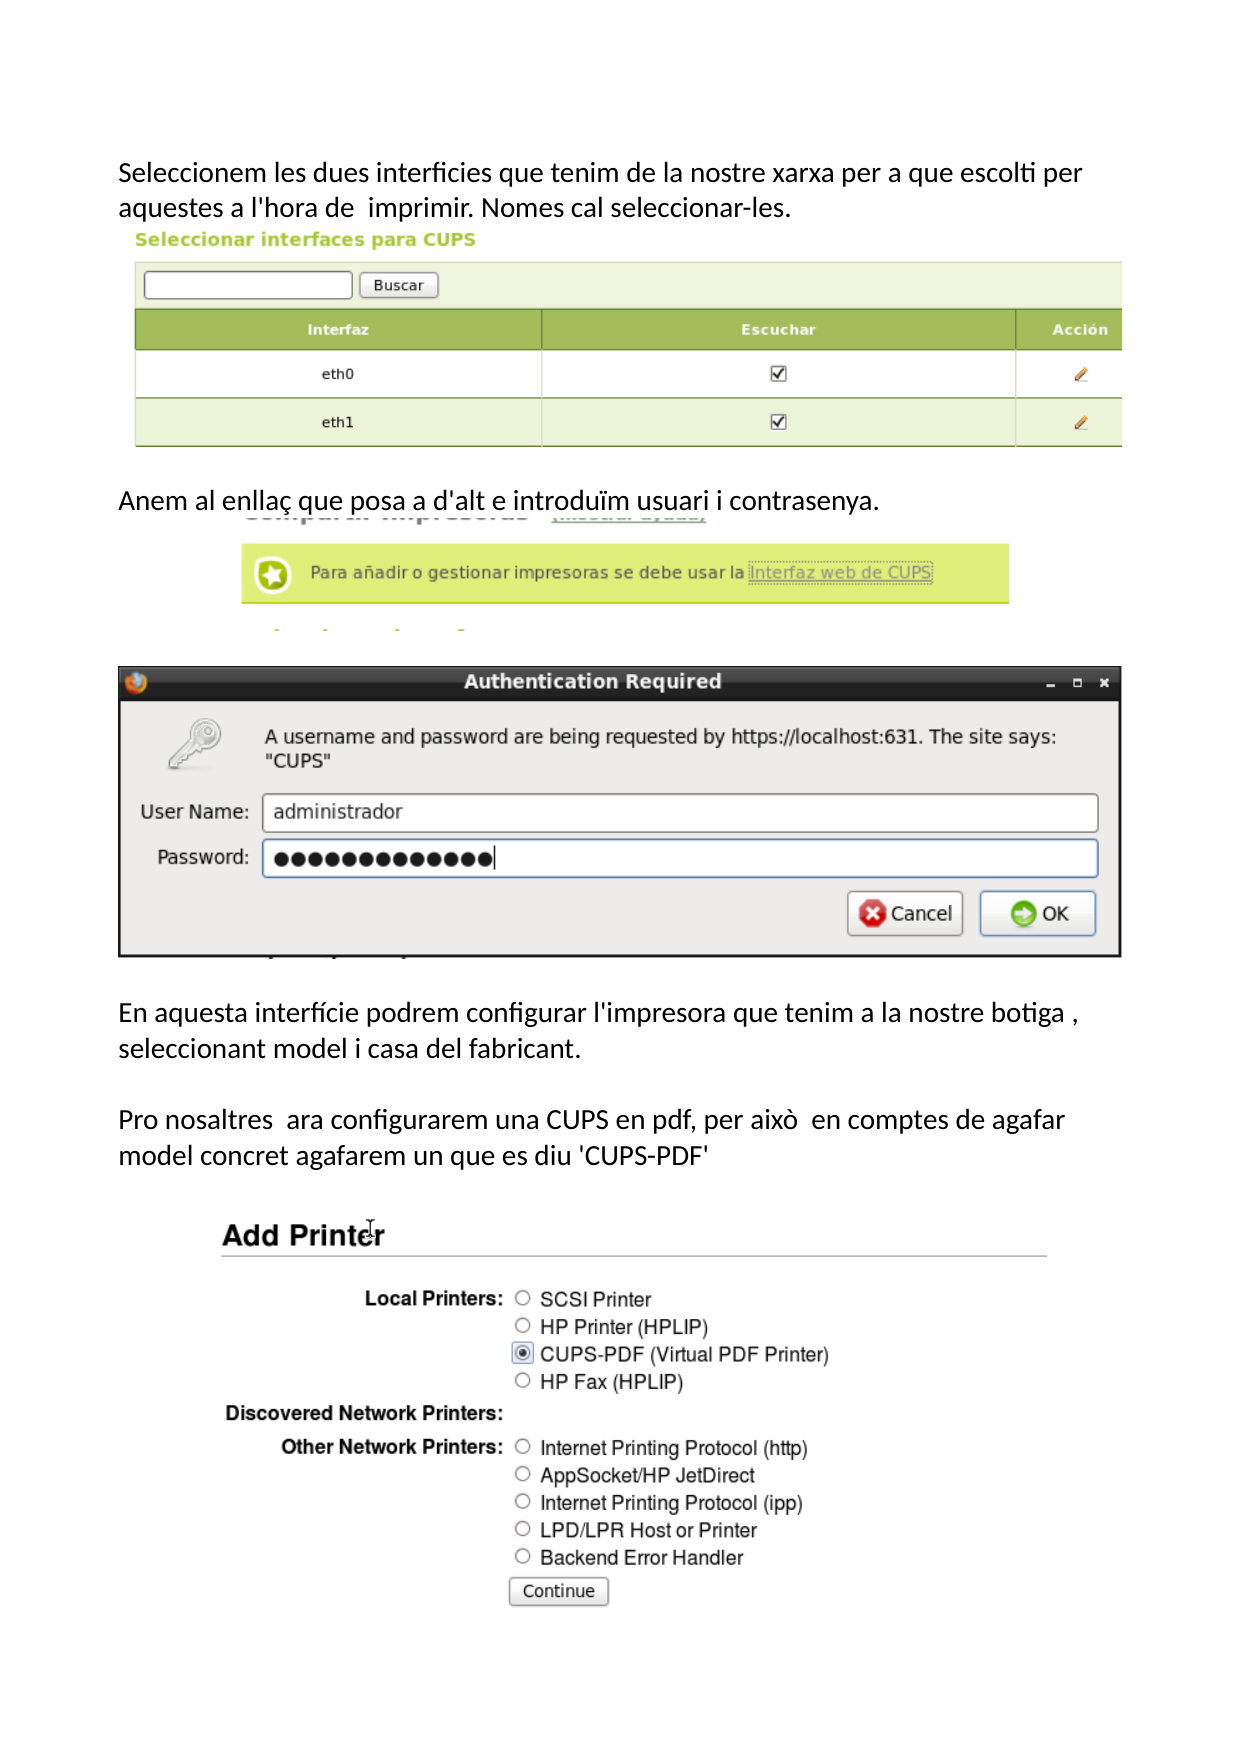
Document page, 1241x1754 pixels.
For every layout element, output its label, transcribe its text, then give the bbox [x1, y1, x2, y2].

picture [193, 1207, 1047, 1626]
text Pro nosaltres ara configurarem una CUPS en pdf, per això en comptes de agafar model concret agafarem un que es diu 'CUPS-PDF' [118, 1101, 1122, 1172]
picture [118, 666, 1123, 959]
text En aquesta interfície podrem configurar l'impresora que tenim a la nostre botiga , seleccionant model i casa del fabricant. [118, 994, 1122, 1065]
text Anem al enllaç que posa a d'alt e introduïm usuari i contrasenya. [118, 482, 1122, 518]
text Seleccionem les dues interficies que tenim de la nostre xarxa per a que escolti per aquestes a l'hora de imprimir. Nomes cal seleccionar-les. [118, 154, 1122, 225]
picture [118, 225, 1123, 447]
picture [231, 518, 1010, 631]
